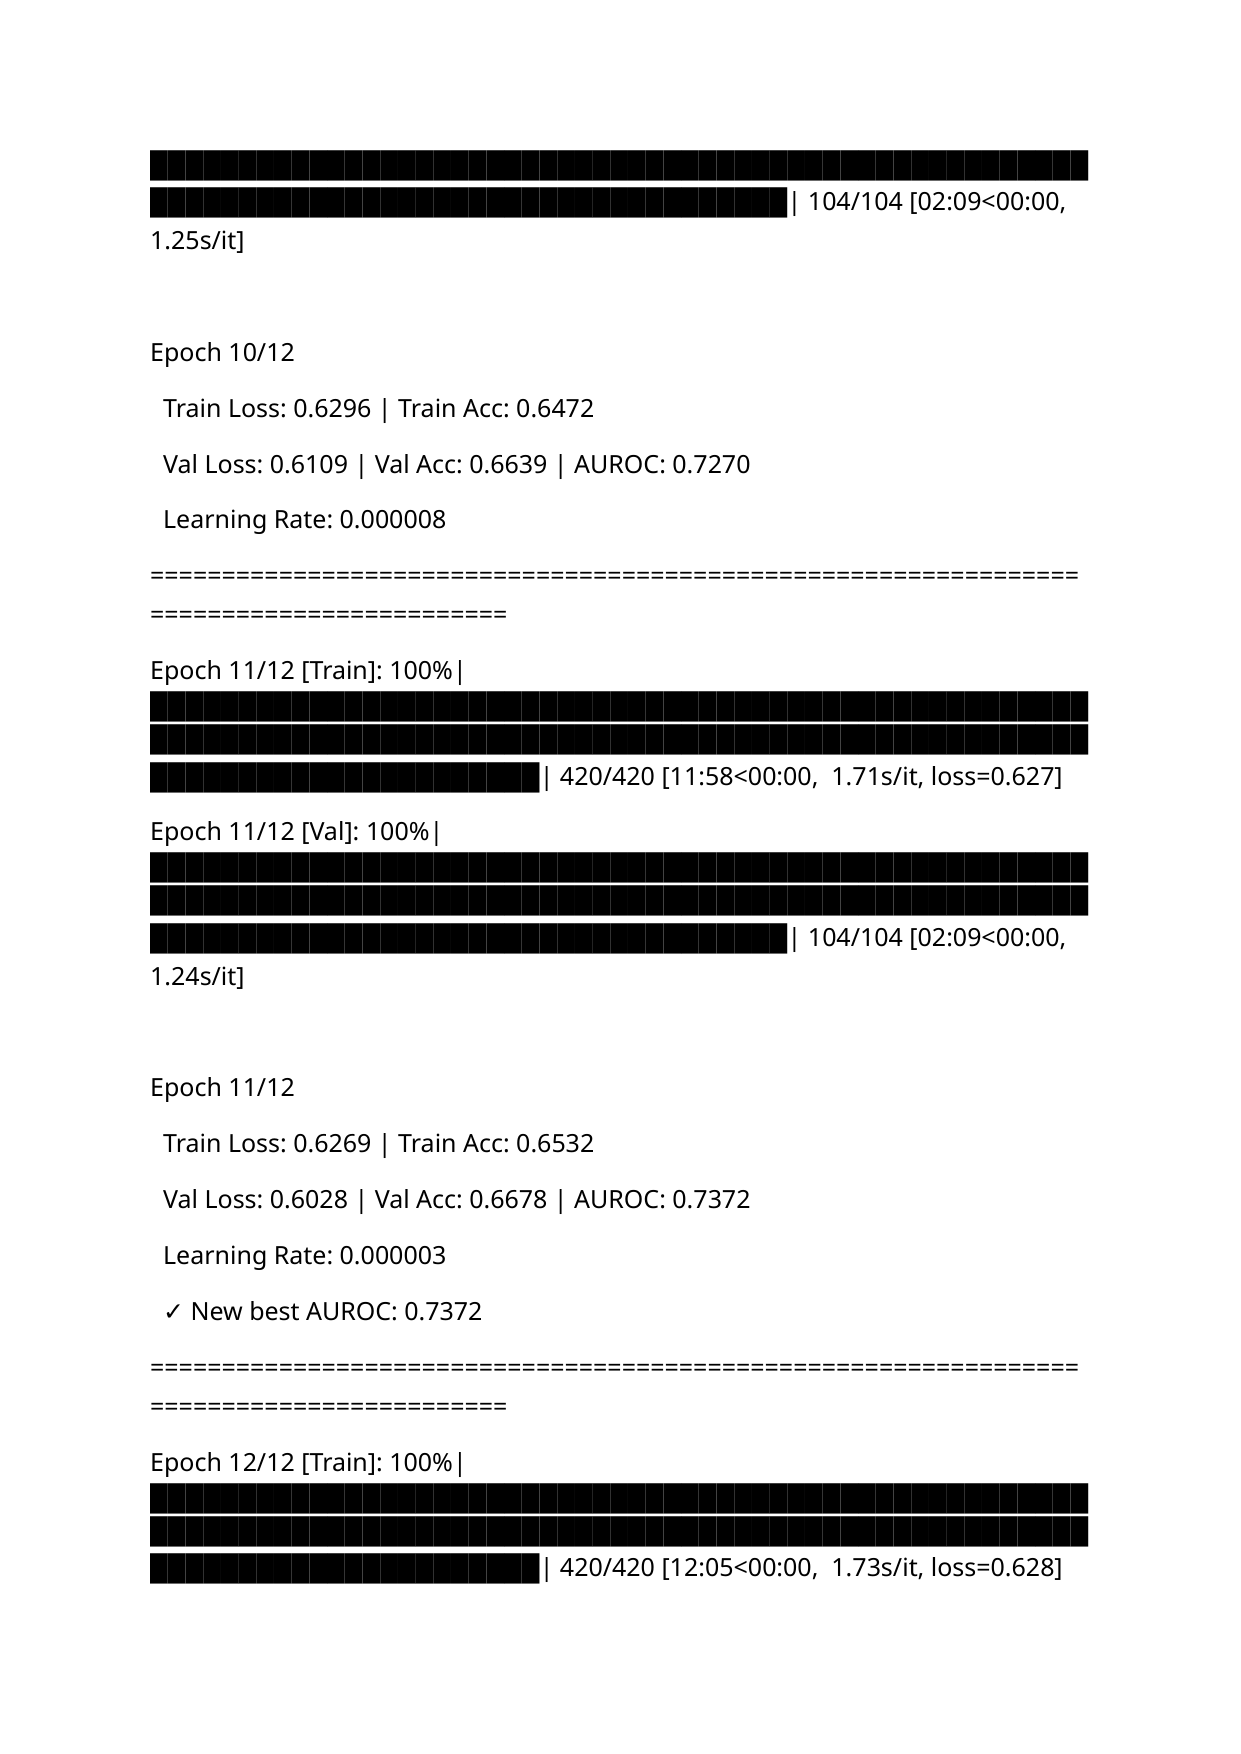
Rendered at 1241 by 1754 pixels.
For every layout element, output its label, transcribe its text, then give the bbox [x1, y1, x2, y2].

text █████████████████████████████████████████████████████████████████████████████████████████| 104/104 [02:09<00:00, 1.25s/it] [150, 150, 1090, 257]
text Epoch 11/12 [Train]: 100%|████████████████████████████████████████████████████████████████████████████████████████████████████████████████████████████████| 420/420 [11:58<00:00, 1.71s/it, loss=0.627] [150, 653, 1090, 792]
text Epoch 10/12 [150, 335, 1090, 369]
text Train Loss: 0.6296 | Train Acc: 0.6472 [150, 391, 1090, 424]
text ========================================================================================== [150, 1349, 1090, 1422]
text Learning Rate: 0.000008 [150, 502, 1090, 536]
text Epoch 11/12 [Val]: 100%|██████████████████████████████████████████████████████████████████████████████████████████████████████████████████████████████████████████████| 104/104 [02:09<00:00, 1.24s/it] [150, 814, 1090, 992]
text Val Loss: 0.6109 | Val Acc: 0.6639 | AUROC: 0.7270 [150, 446, 1090, 480]
text Epoch 11/12 [150, 1070, 1090, 1104]
text Epoch 12/12 [Train]: 100%|████████████████████████████████████████████████████████████████████████████████████████████████████████████████████████████████| 420/420 [12:05<00:00, 1.73s/it, loss=0.628] [150, 1444, 1090, 1583]
text ✓ New best AUROC: 0.7372 [150, 1293, 1090, 1327]
text Train Loss: 0.6269 | Train Acc: 0.6532 [150, 1126, 1090, 1160]
text ========================================================================================== [150, 558, 1090, 631]
text Val Loss: 0.6028 | Val Acc: 0.6678 | AUROC: 0.7372 [150, 1182, 1090, 1216]
text Learning Rate: 0.000003 [150, 1238, 1090, 1272]
